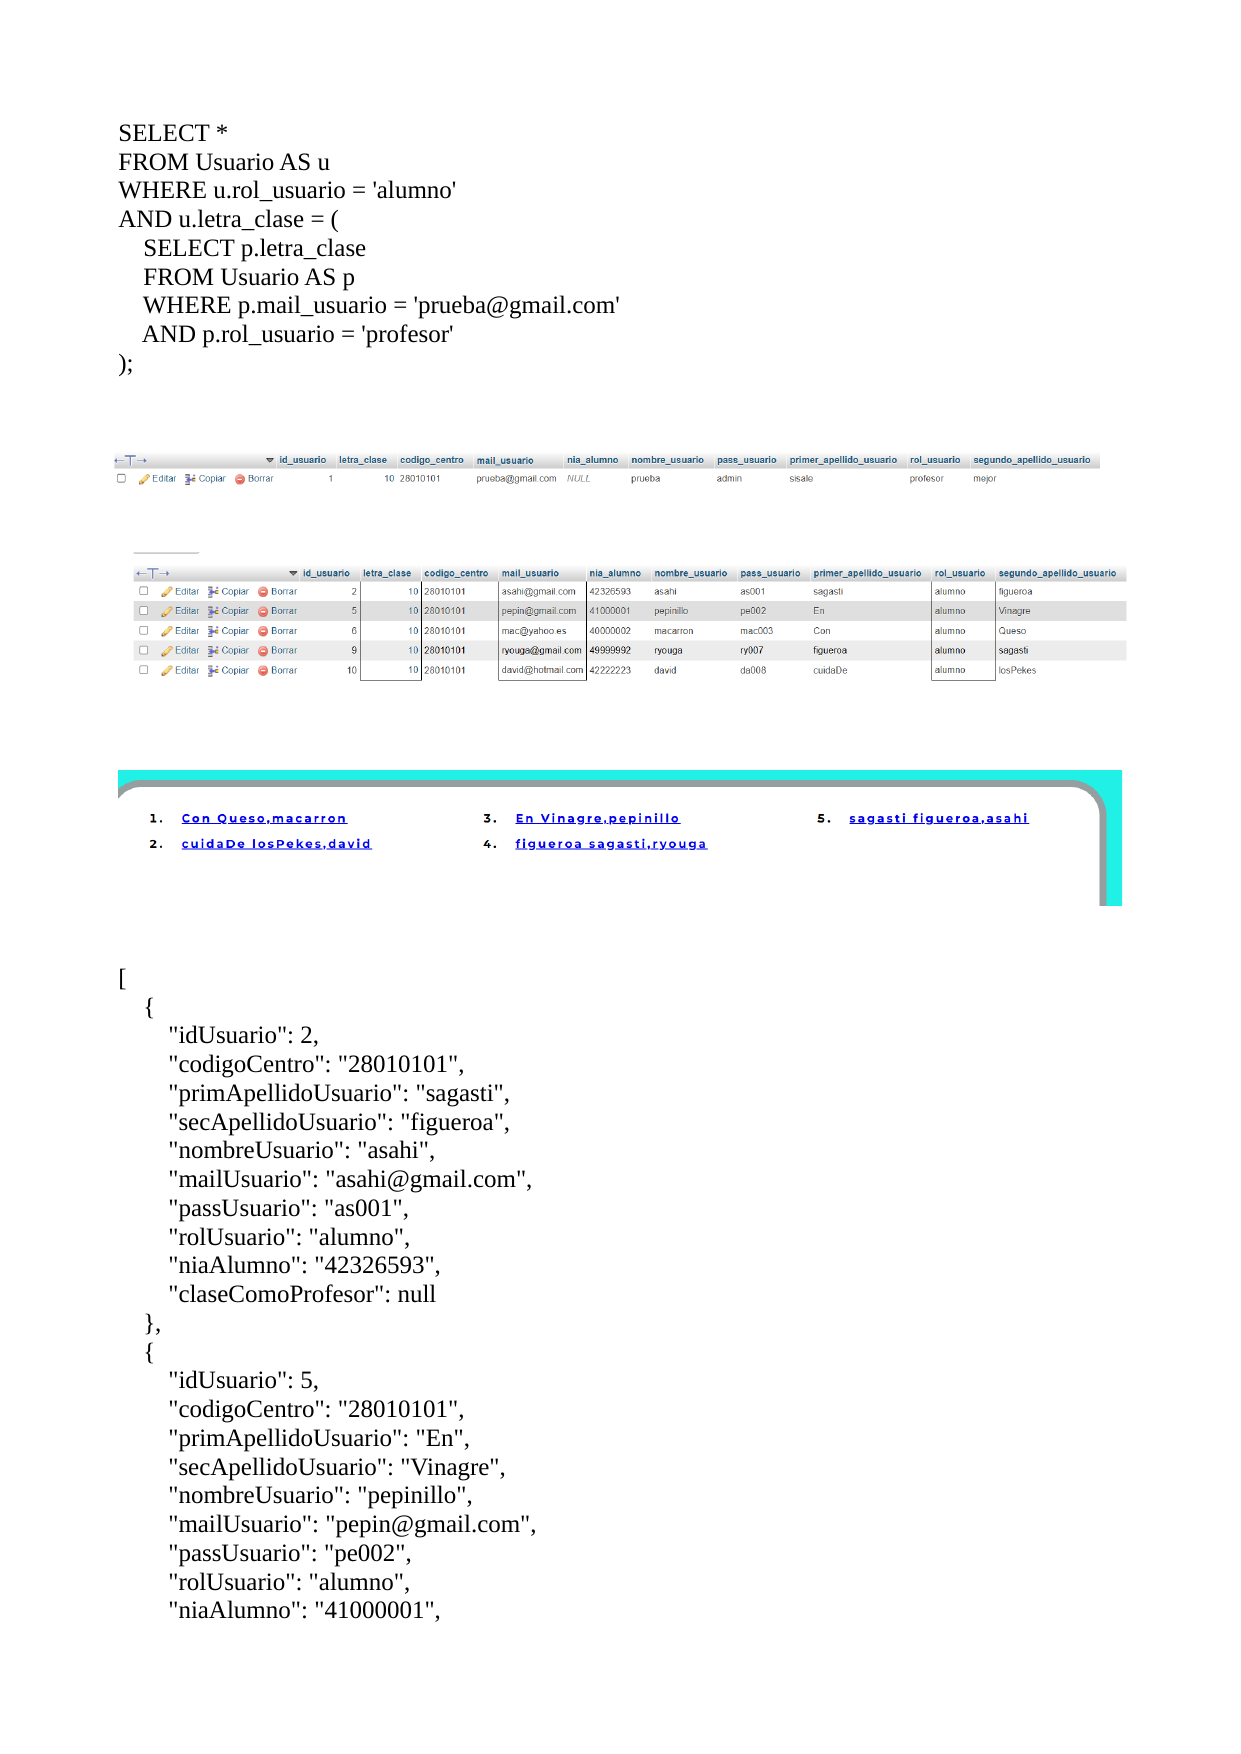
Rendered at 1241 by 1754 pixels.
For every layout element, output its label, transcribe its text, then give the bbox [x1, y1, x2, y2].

text "niaAlumno": "41000001", [118, 1596, 1122, 1624]
text "secApellidoUsuario": "Vinagre", [118, 1452, 1122, 1481]
text "claseComoProfesor": null [118, 1279, 1122, 1308]
text FROM Usuario AS p [118, 262, 1122, 291]
text "passUsuario": "pe002", [118, 1538, 1122, 1567]
picture [118, 770, 1123, 906]
text "primApellidoUsuario": "En", [118, 1423, 1122, 1452]
text SELECT p.letra_clase [118, 233, 1122, 262]
text WHERE p.mail_usuario = 'prueba@gmail.com' [118, 291, 1122, 319]
text "niaAlumno": "42326593", [118, 1251, 1122, 1279]
text "passUsuario": "as001", [118, 1193, 1122, 1222]
text SELECT * [118, 118, 1122, 147]
text "rolUsuario": "alumno", [118, 1567, 1122, 1596]
text { [118, 992, 1122, 1021]
text "rolUsuario": "alumno", [118, 1222, 1122, 1251]
text AND u.letra_clase = ( [118, 204, 1122, 233]
text WHERE u.rol_usuario = 'alumno' [118, 176, 1122, 204]
text "idUsuario": 2, [118, 1021, 1122, 1049]
text "idUsuario": 5, [118, 1366, 1122, 1394]
text ); [118, 348, 1122, 514]
text { [118, 1337, 1122, 1366]
text "mailUsuario": "asahi@gmail.com", [118, 1164, 1122, 1193]
text "secApellidoUsuario": "figueroa", [118, 1107, 1122, 1136]
text AND p.rol_usuario = 'profesor' [118, 319, 1122, 348]
text [ [118, 963, 1122, 992]
picture [133, 552, 1138, 684]
picture [114, 441, 1119, 486]
text "mailUsuario": "pepin@gmail.com", [118, 1509, 1122, 1538]
text }, [118, 1308, 1122, 1337]
text "codigoCentro": "28010101", [118, 1049, 1122, 1078]
text "nombreUsuario": "pepinillo", [118, 1481, 1122, 1509]
text "nombreUsuario": "asahi", [118, 1136, 1122, 1164]
text "codigoCentro": "28010101", [118, 1394, 1122, 1423]
text "primApellidoUsuario": "sagasti", [118, 1078, 1122, 1107]
text FROM Usuario AS u [118, 147, 1122, 176]
